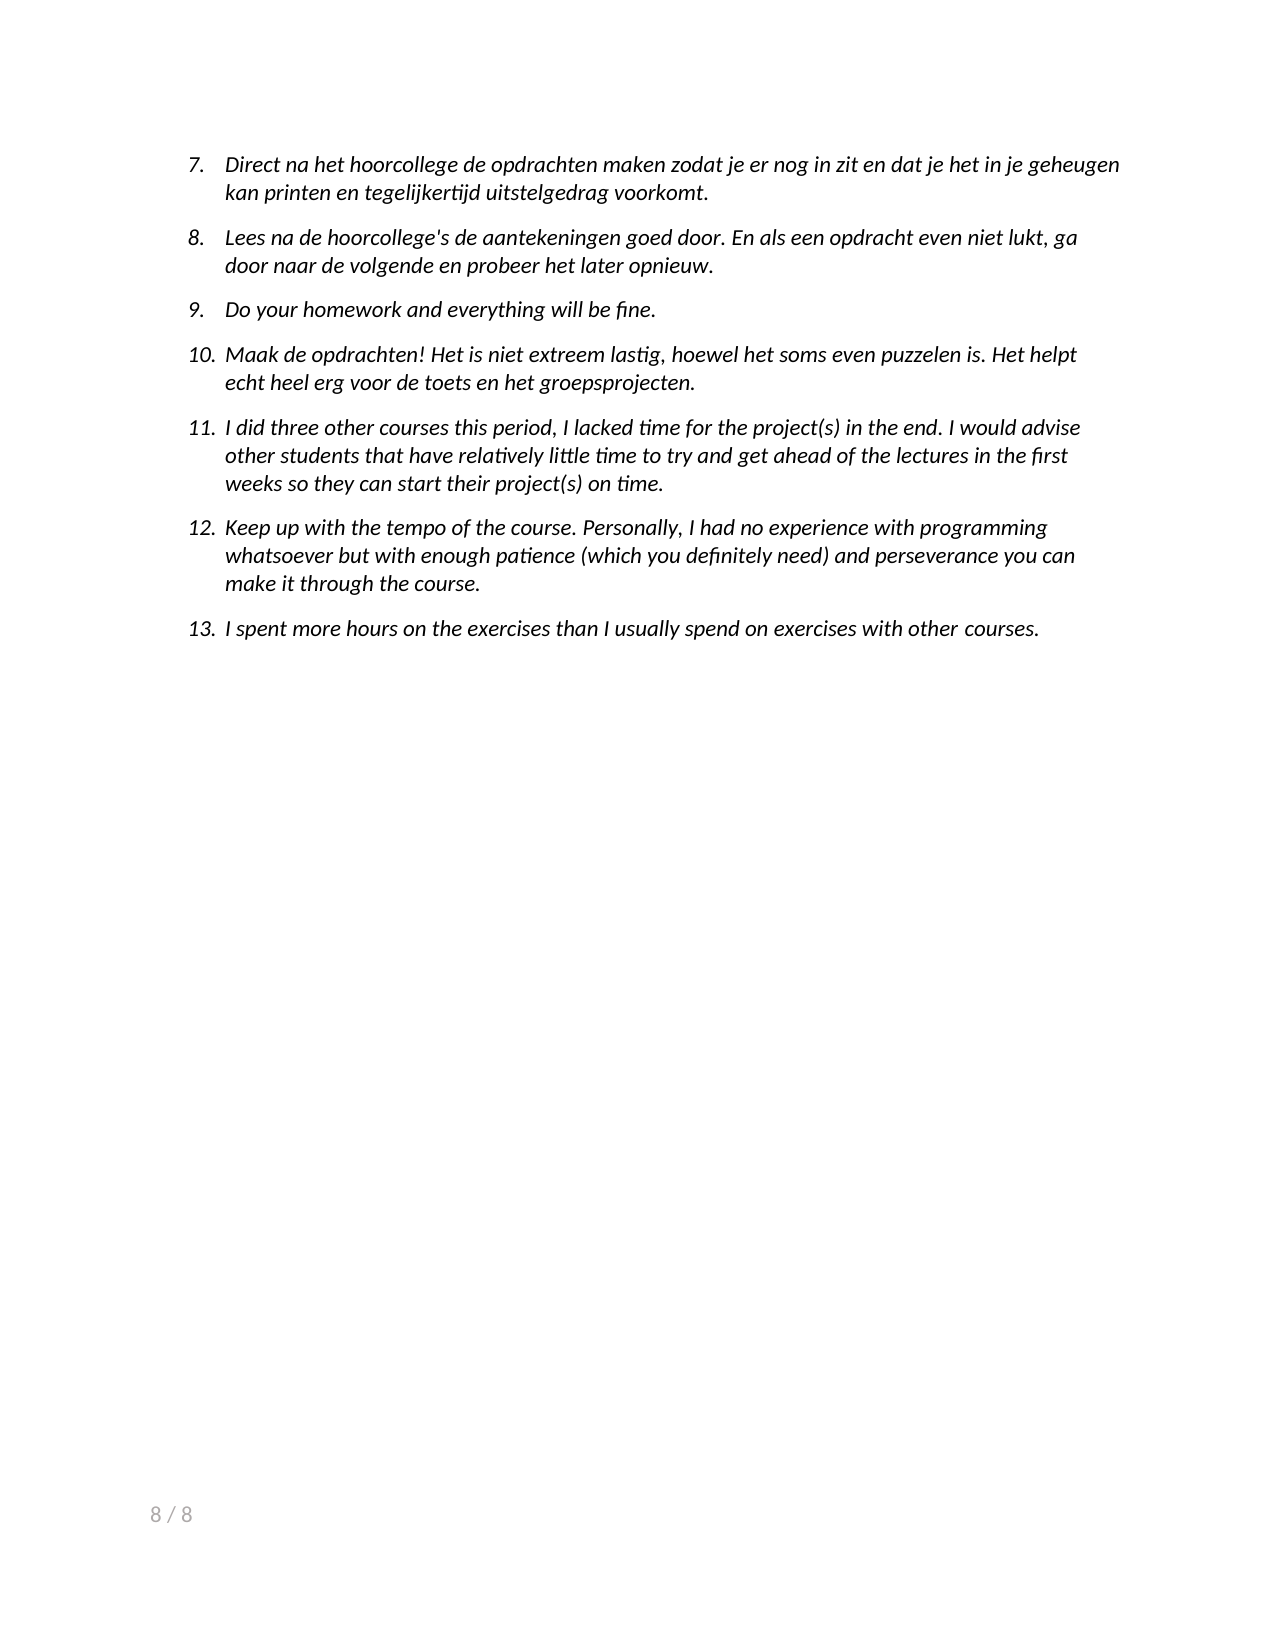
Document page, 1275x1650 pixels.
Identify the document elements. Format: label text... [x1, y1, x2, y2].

list Do your homework and everything will be fine. [187, 295, 1125, 323]
list I did three other courses this period, I lacked time for the project(s) in the end. I would advise other students that have relatively little time to try and get ahead of the lectures in the first weeks so they can start their project(s) on time. [187, 413, 1125, 497]
list Lees na de hoorcollege's de aantekeningen goed door. En als een opdracht even niet lukt, ga door naar de volgende en probeer het later opnieuw. [187, 223, 1125, 279]
list I spent more hours on the exercises than I usually spend on exercises with other courses. [187, 614, 1125, 642]
list Keep up with the tempo of the course. Personally, I had no experience with programming whatsoever but with enough patience (which you definitely need) and perseverance you can make it through the course. [187, 513, 1125, 598]
list Maak de opdrachten! Het is niet extreem lastig, hoewel het soms even puzzelen is. Het helpt echt heel erg voor de toets en het groepsprojecten. [187, 340, 1125, 396]
list Direct na het hoorcollege de opdrachten maken zodat je er nog in zit en dat je het in je geheugen kan printen en tegelijkertijd uitstelgedrag voorkomt. [187, 150, 1125, 206]
